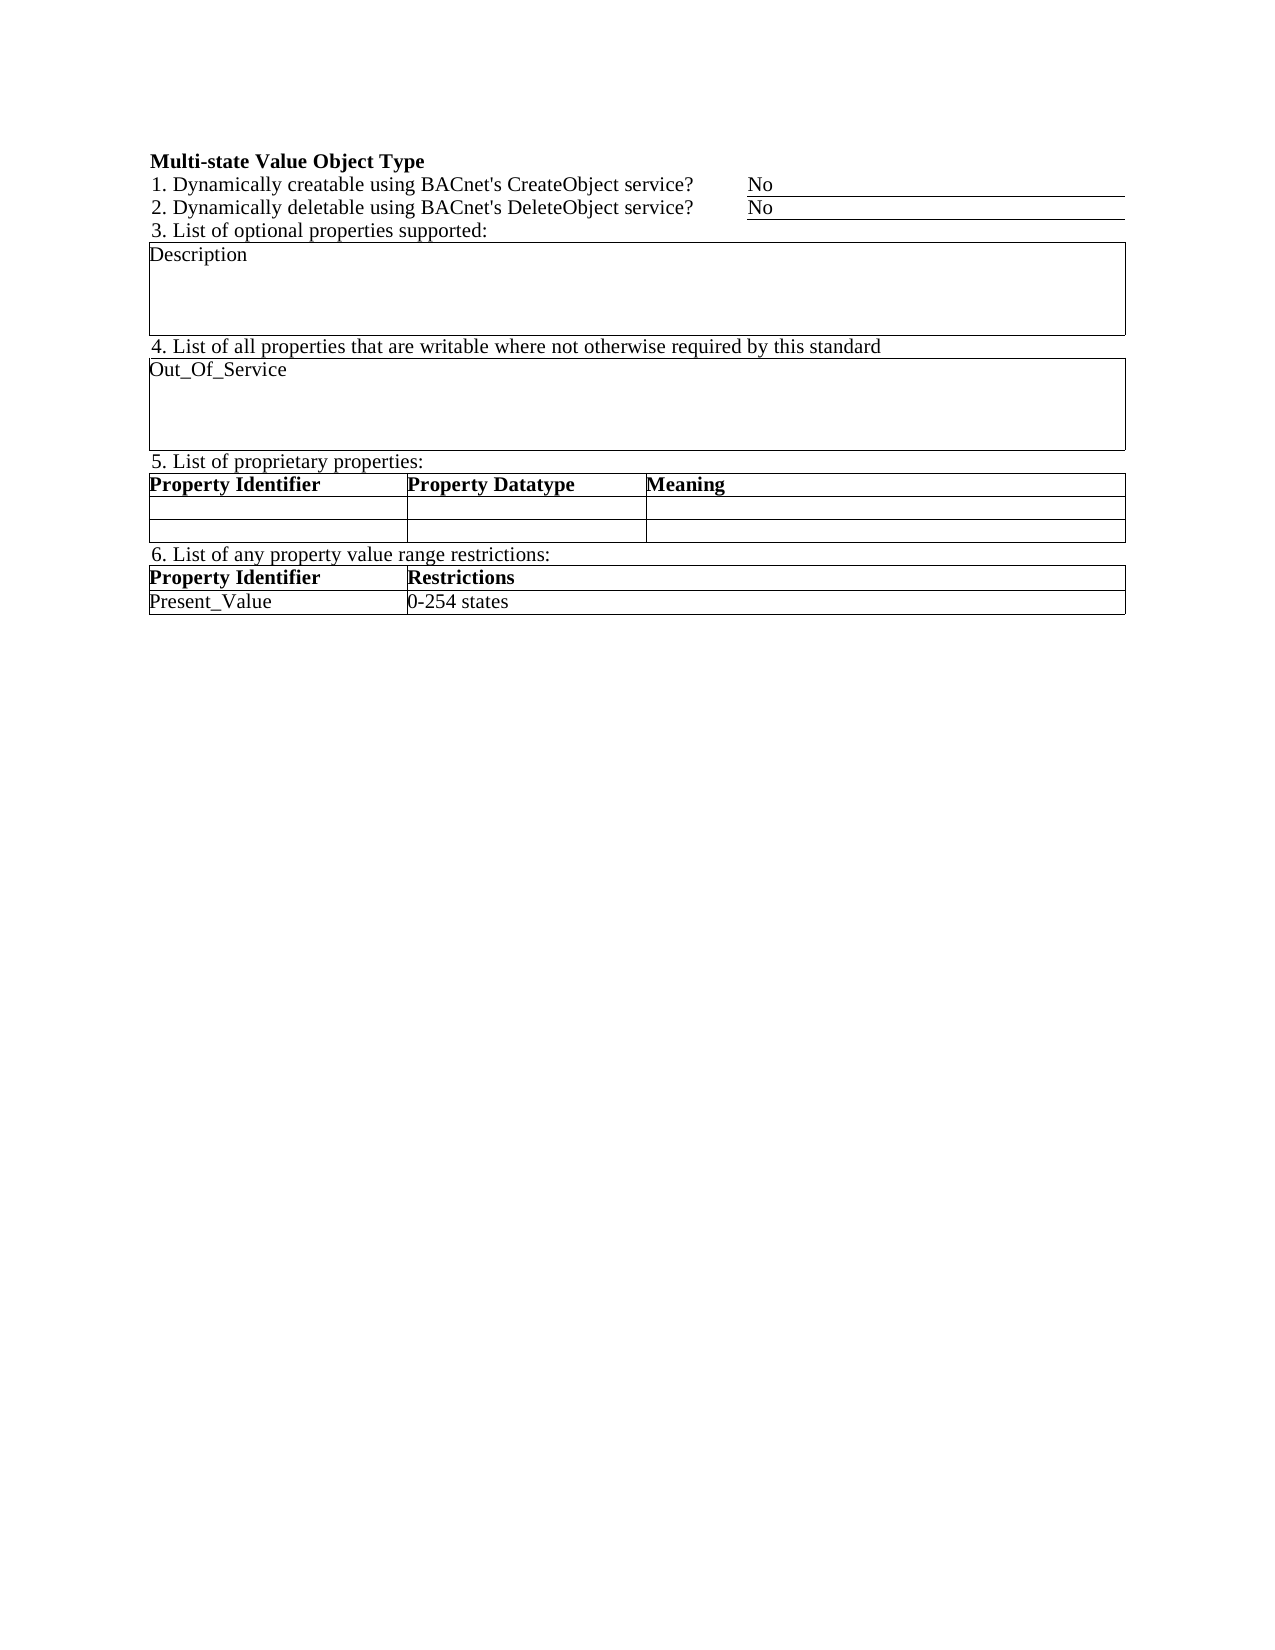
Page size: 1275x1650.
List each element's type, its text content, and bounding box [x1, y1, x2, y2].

table_cell [408, 497, 646, 519]
table_cell Property Identifier [150, 566, 407, 590]
table_cell [408, 520, 646, 542]
table_cell Out_Of_Service [150, 358, 1125, 450]
table_cell [647, 520, 1125, 542]
table_cell Present_Value [150, 591, 407, 614]
table_cell Description [150, 243, 1125, 334]
table_cell Meaning [647, 474, 1125, 496]
table_header 1. Dynamically creatable using BACnet's CreateObject service? [151, 173, 747, 196]
table_cell [647, 497, 1125, 519]
table_cell 3. List of optional properties supported: [151, 219, 1125, 242]
table_cell 4. List of all properties that are writable where not otherwise required by this standard [151, 336, 1125, 358]
table_cell 0-254 states [408, 591, 1125, 614]
table_cell [150, 520, 407, 542]
table_cell 2. Dynamically deletable using BACnet's DeleteObject service? [151, 196, 747, 219]
table_cell Property Identifier [150, 474, 407, 496]
table_cell Property Datatype [408, 474, 646, 496]
table_cell Restrictions [408, 566, 1125, 590]
table_cell [150, 497, 407, 519]
table_cell 5. List of proprietary properties: [151, 451, 1125, 473]
table_header No [747, 173, 1125, 196]
table_cell 6. List of any property value range restrictions: [151, 543, 1125, 565]
table_cell No [747, 197, 1125, 219]
text Multi-state Value Object Type [150, 150, 1125, 173]
